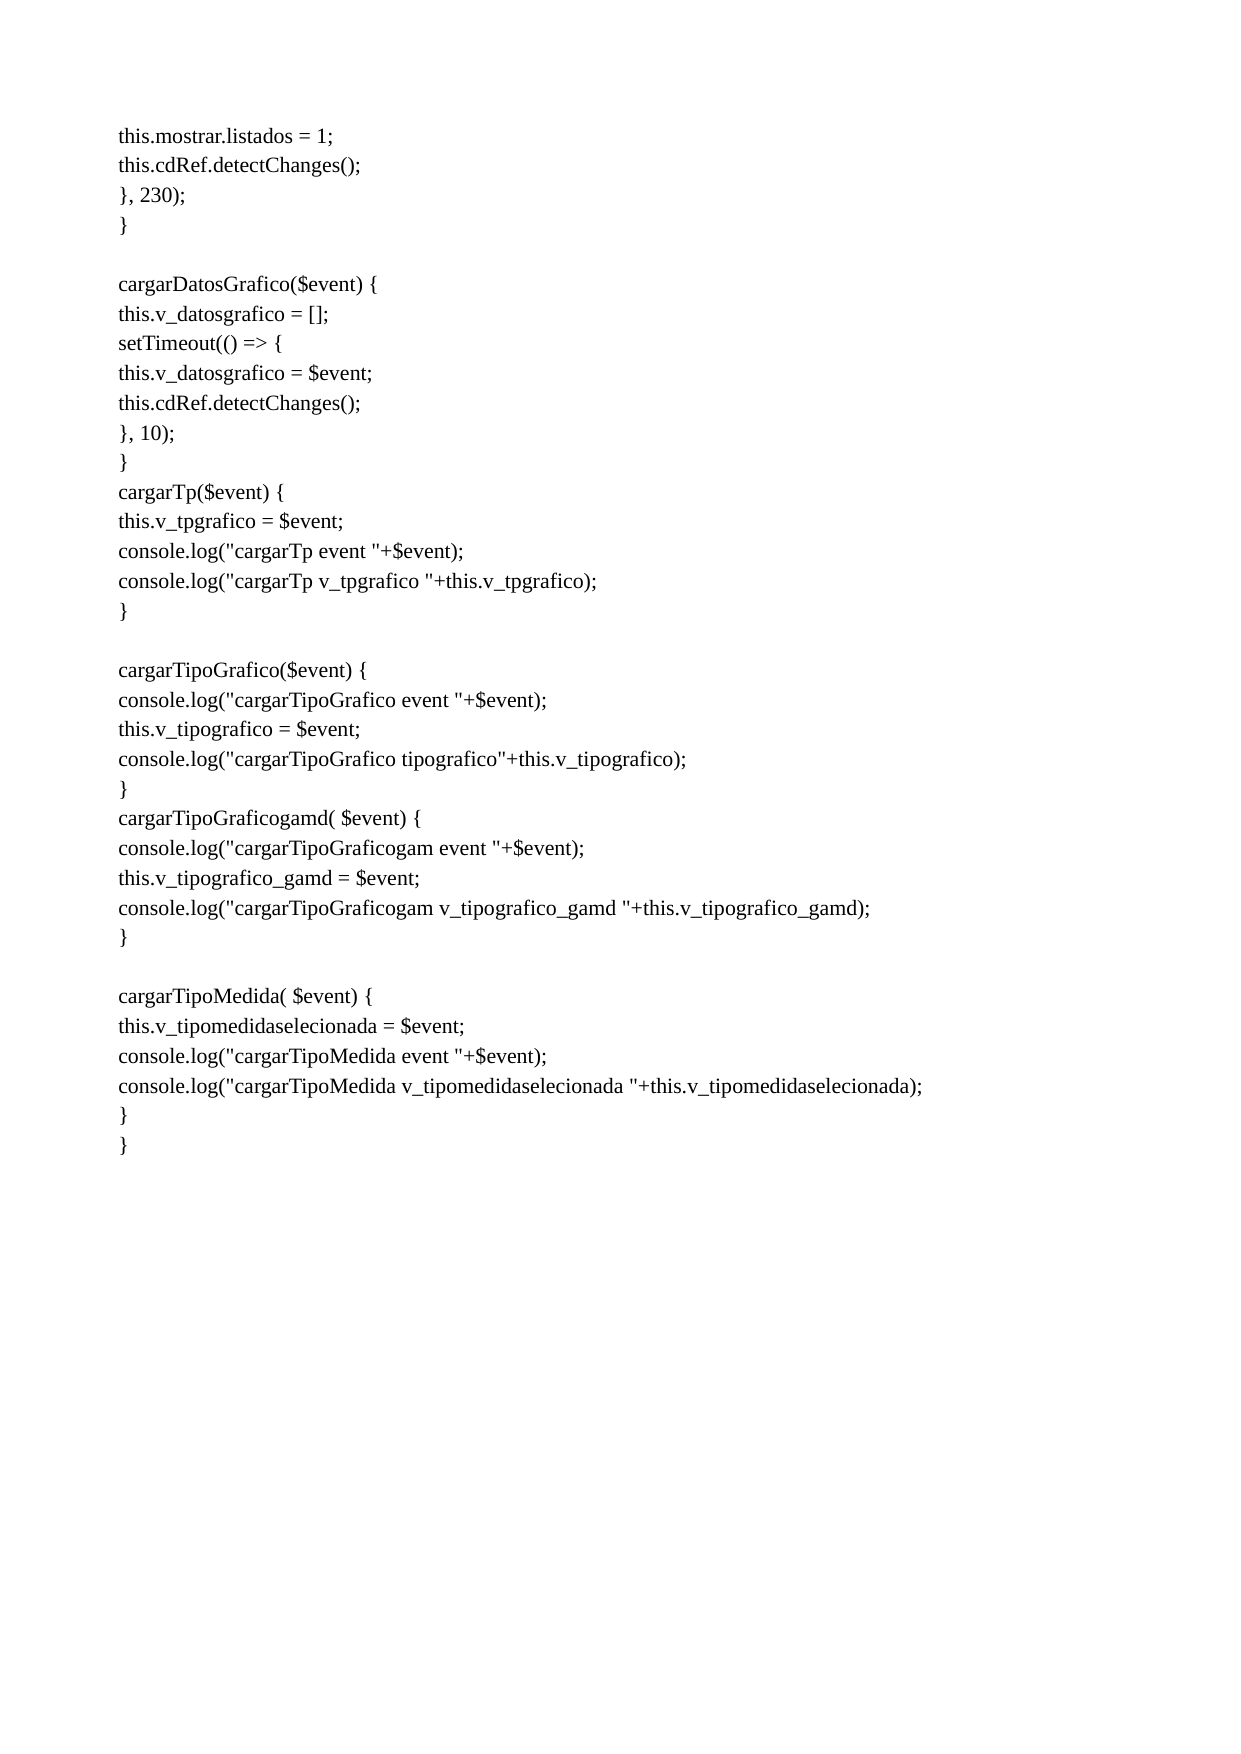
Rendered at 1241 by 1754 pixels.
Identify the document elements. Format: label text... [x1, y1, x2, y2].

text console.log("cargarTipoGrafico event "+$event); [118, 682, 1122, 712]
text }, 10); [118, 415, 1122, 445]
text this.cdRef.detectChanges(); [118, 148, 1122, 177]
text cargarTipoGrafico($event) { [118, 652, 1122, 682]
text this.v_tipografico_gamd = $event; [118, 860, 1122, 890]
text this.v_datosgrafico = []; [118, 296, 1122, 326]
text this.cdRef.detectChanges(); [118, 385, 1122, 415]
text } [118, 920, 1122, 949]
text this.v_datosgrafico = $event; [118, 356, 1122, 385]
text console.log("cargarTipoMedida v_tipomedidaselecionada "+this.v_tipomedidaselecionada); [118, 1068, 1122, 1098]
text } [118, 593, 1122, 623]
text this.v_tipomedidaselecionada = $event; [118, 1009, 1122, 1038]
text } [118, 771, 1122, 801]
text console.log("cargarTp v_tpgrafico "+this.v_tpgrafico); [118, 563, 1122, 593]
text cargarDatosGrafico($event) { [118, 267, 1122, 296]
text console.log("cargarTipoMedida event "+$event); [118, 1038, 1122, 1068]
text this.v_tipografico = $event; [118, 712, 1122, 742]
text } [118, 445, 1122, 474]
text cargarTipoGraficogamd( $event) { [118, 801, 1122, 831]
text cargarTp($event) { [118, 474, 1122, 504]
text cargarTipoMedida( $event) { [118, 979, 1122, 1009]
text } [118, 1098, 1122, 1127]
text console.log("cargarTipoGraficogam event "+$event); [118, 831, 1122, 860]
text console.log("cargarTipoGrafico tipografico"+this.v_tipografico); [118, 742, 1122, 771]
text this.mostrar.listados = 1; [118, 118, 1122, 148]
text console.log("cargarTp event "+$event); [118, 534, 1122, 563]
text }, 230); [118, 177, 1122, 207]
text } [118, 1127, 1122, 1157]
text console.log("cargarTipoGraficogam v_tipografico_gamd "+this.v_tipografico_gamd); [118, 890, 1122, 920]
text setTimeout(() => { [118, 326, 1122, 356]
text this.v_tpgrafico = $event; [118, 504, 1122, 534]
text } [118, 207, 1122, 237]
